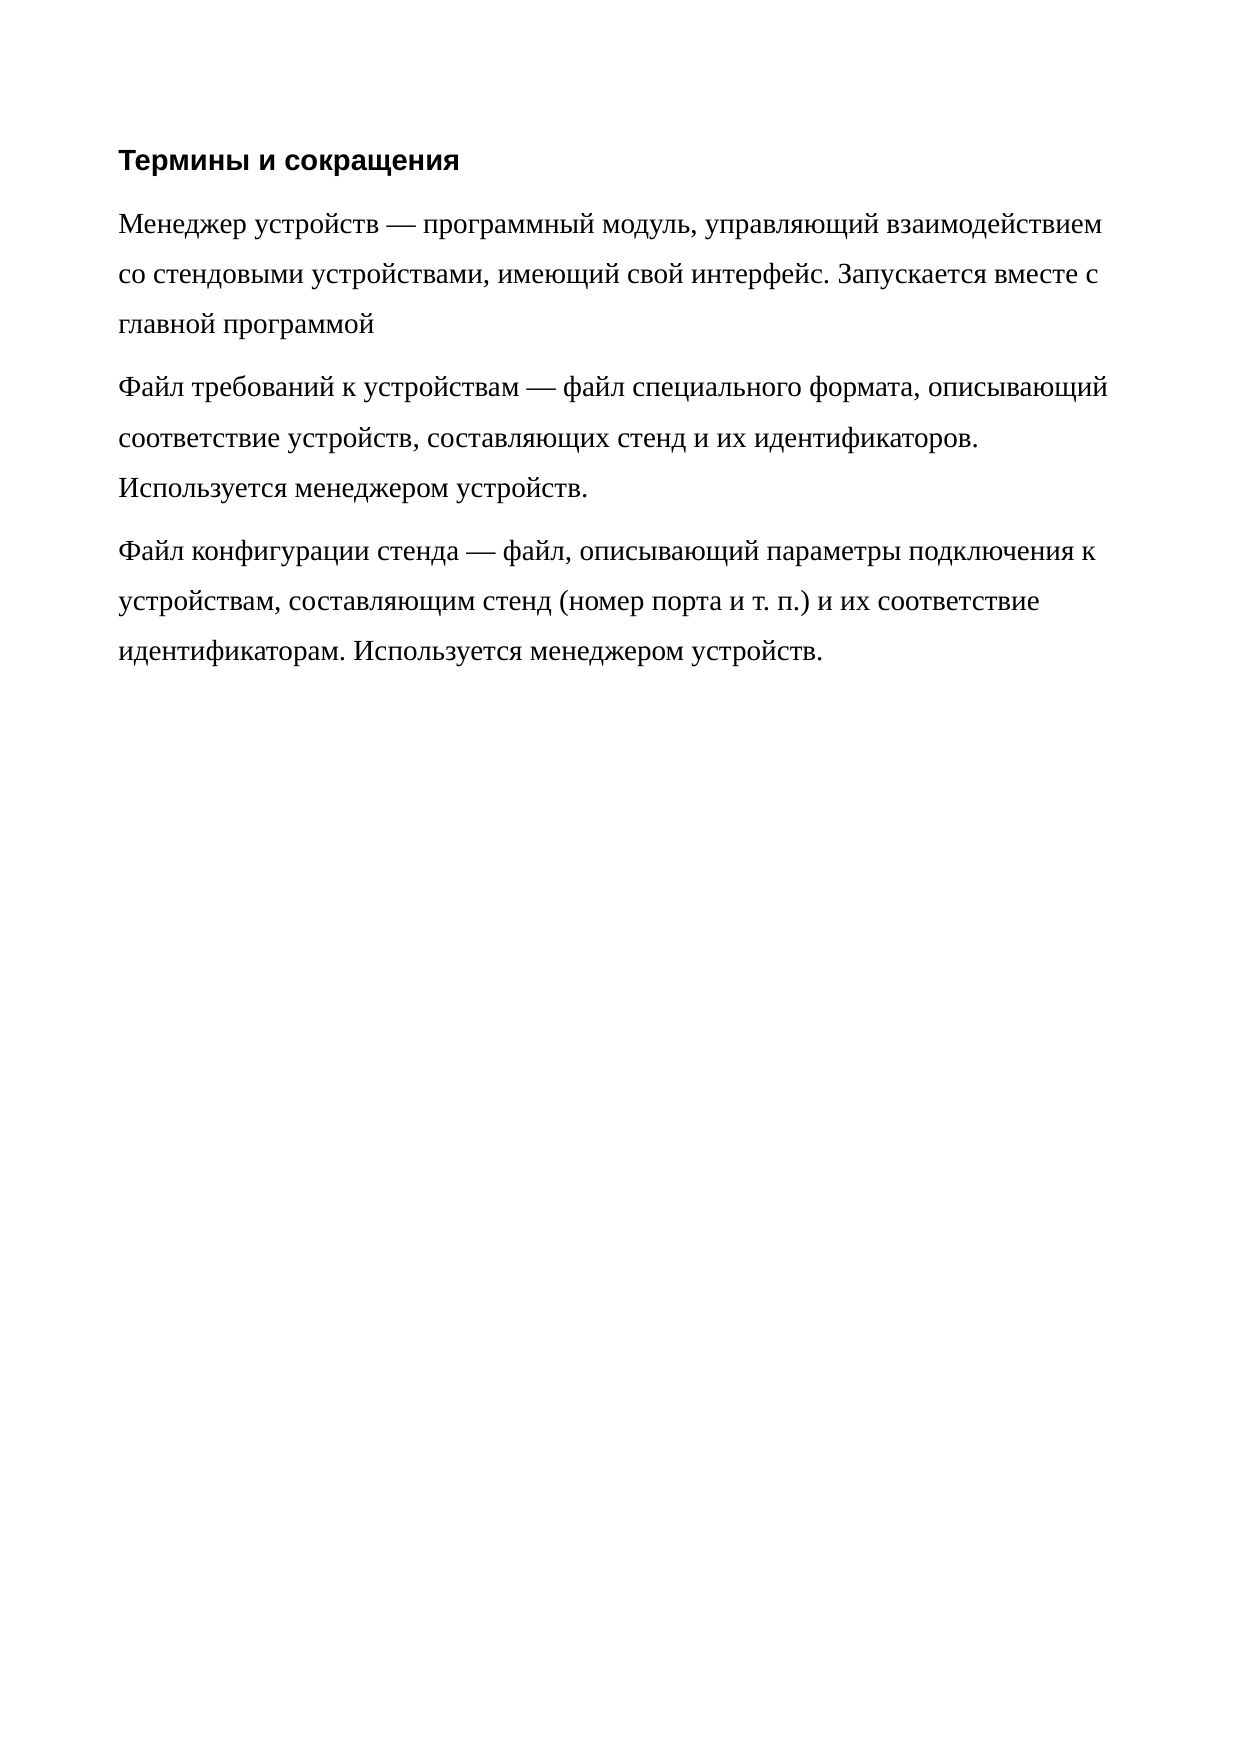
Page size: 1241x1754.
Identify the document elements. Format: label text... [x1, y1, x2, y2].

subtitle Термины и сокращения [118, 143, 1122, 177]
text Менеджер устройств — программный модуль, управляющий взаимодействием со стендовыми устройствами, имеющий свой интерфейс. Запускается вместе с главной программой [118, 206, 1122, 340]
text Файл конфигурации стенда — файл, описывающий параметры подключения к устройствам, составляющим стенд (номер порта и т. п.) и их соответствие идентификаторам. Используется менеджером устройств. [118, 533, 1122, 667]
text Файл требований к устройствам — файл специального формата, описывающий соответствие устройств, составляющих стенд и их идентификаторов. Используется менеджером устройств. [118, 369, 1122, 503]
